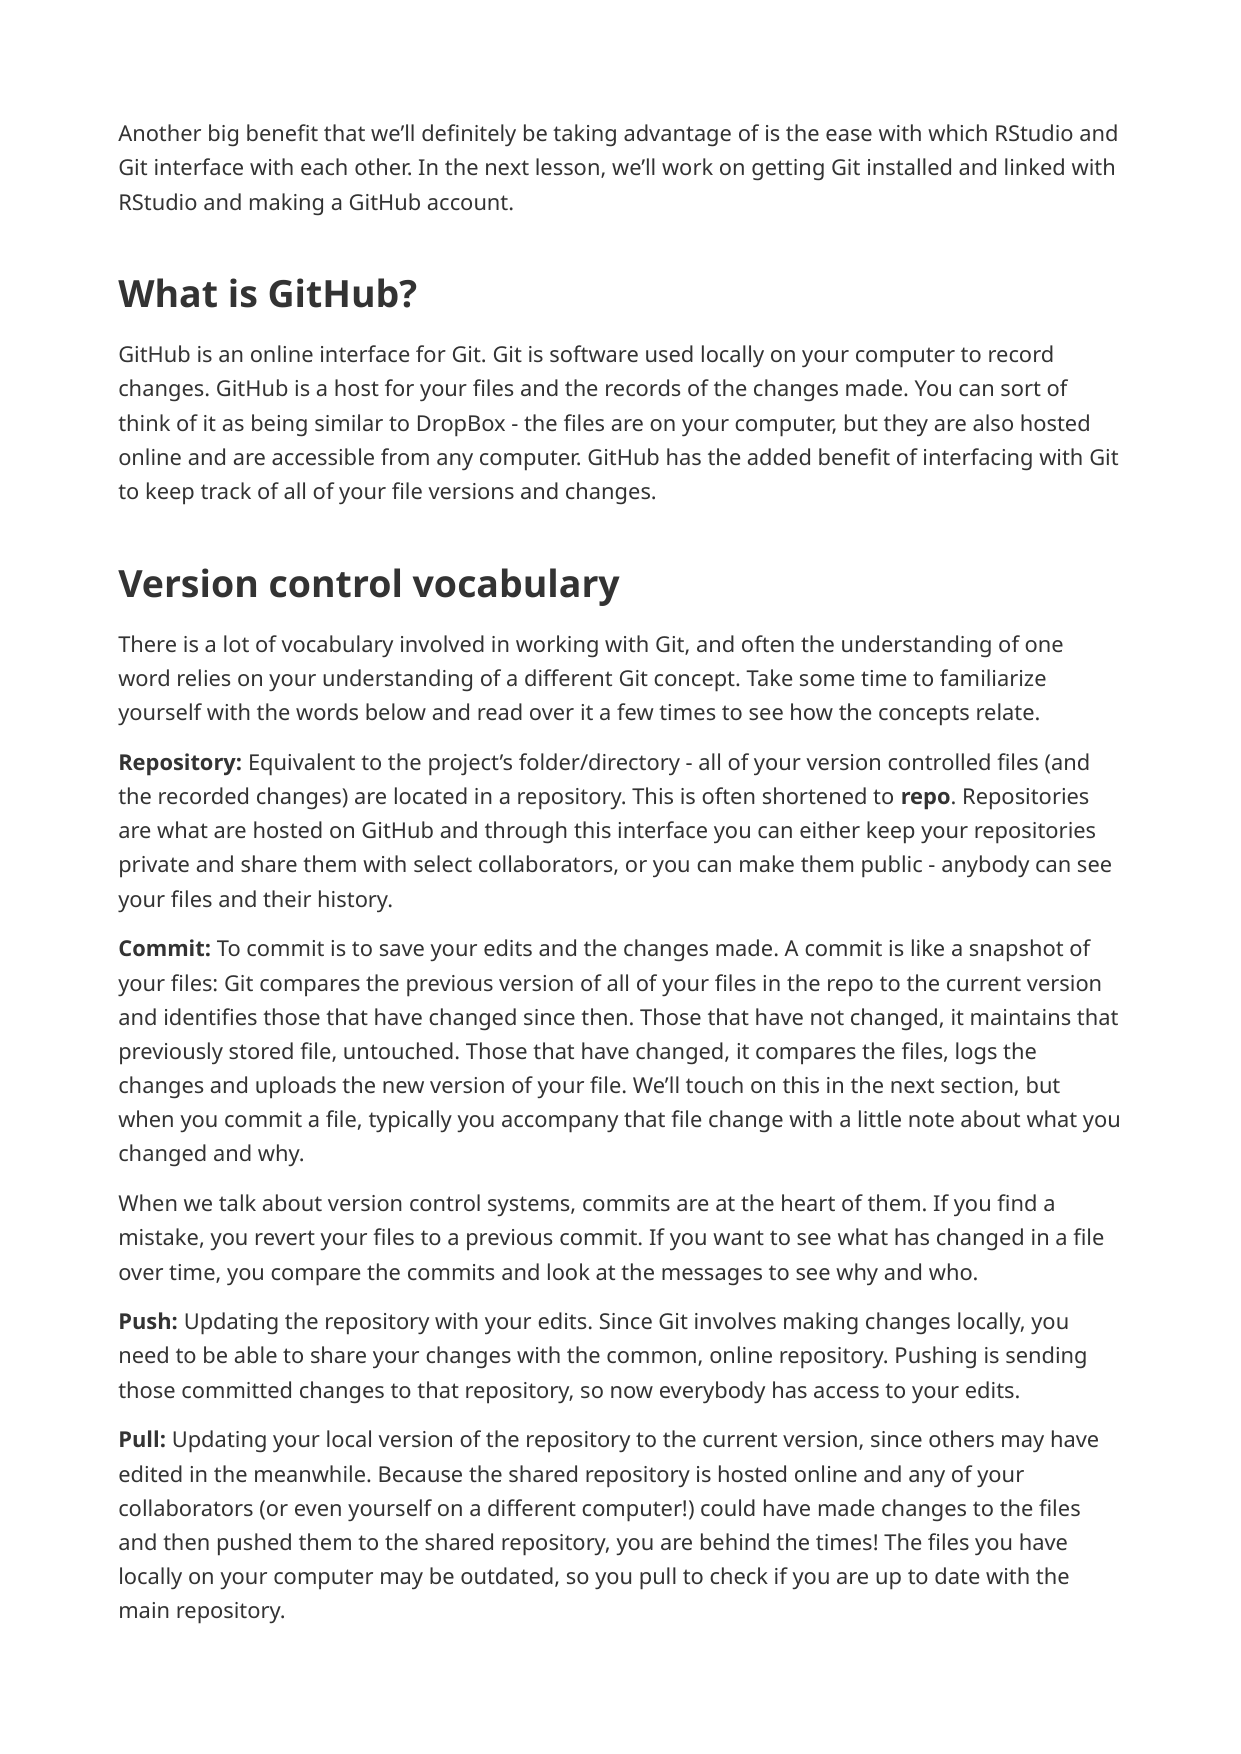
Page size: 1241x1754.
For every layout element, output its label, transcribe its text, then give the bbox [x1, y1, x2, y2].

text Commit: To commit is to save your edits and the changes made. A commit is like a snapshot of your files: Git compares the previous version of all of your files in the repo to the current version and identifies those that have changed since then. Those that have not changed, it maintains that previously stored file, untouched. Those that have changed, it compares the files, logs the changes and uploads the new version of your file. We’ll touch on this in the next section, but when you commit a file, typically you accompany that file change with a little note about what you changed and why. [118, 933, 1122, 1168]
text GitHub is an online interface for Git. Git is software used locally on your computer to record changes. GitHub is a host for your files and the records of the changes made. You can sort of think of it as being similar to DropBox - the files are on your computer, but they are also hosted online and are accessible from any computer. GitHub has the added benefit of interfacing with Git to keep track of all of your file versions and changes. [118, 339, 1122, 506]
text When we talk about version control systems, commits are at the heart of them. If you find a mistake, you revert your files to a previous commit. If you want to see what has changed in a file over time, you compare the commits and look at the messages to see why and who. [118, 1188, 1122, 1286]
text Another big benefit that we’ll definitely be taking advantage of is the ease with which RStudio and Git interface with each other. In the next lesson, we’ll work on getting Git installed and linked with RStudio and making a GitHub account. [118, 118, 1122, 216]
subtitle What is GitHub? [118, 267, 1122, 318]
text Pull: Updating your local version of the repository to the current version, since others may have edited in the meanwhile. Because the shared repository is hosted online and any of your collaborators (or even yourself on a different computer!) could have made changes to the files and then pushed them to the shared repository, you are behind the times! The files you have locally on your computer may be outdated, so you pull to check if you are up to date with the main repository. [118, 1424, 1122, 1625]
text Push: Updating the repository with your edits. Since Git involves making changes locally, you need to be able to share your changes with the common, online repository. Pushing is sending those committed changes to that repository, so now everybody has access to your edits. [118, 1306, 1122, 1404]
text There is a lot of vocabulary involved in working with Git, and often the understanding of one word relies on your understanding of a different Git concept. Take some time to familiarize yourself with the words below and read over it a few times to see how the concepts relate. [118, 629, 1122, 727]
subtitle Version control vocabulary [118, 557, 1122, 608]
text Repository: Equivalent to the project’s folder/directory - all of your version controlled files (and the recorded changes) are located in a repository. This is often shortened to repo. Repositories are what are hosted on GitHub and through this interface you can either keep your repositories private and share them with select collaborators, or you can make them public - anybody can see your files and their history. [118, 747, 1122, 913]
